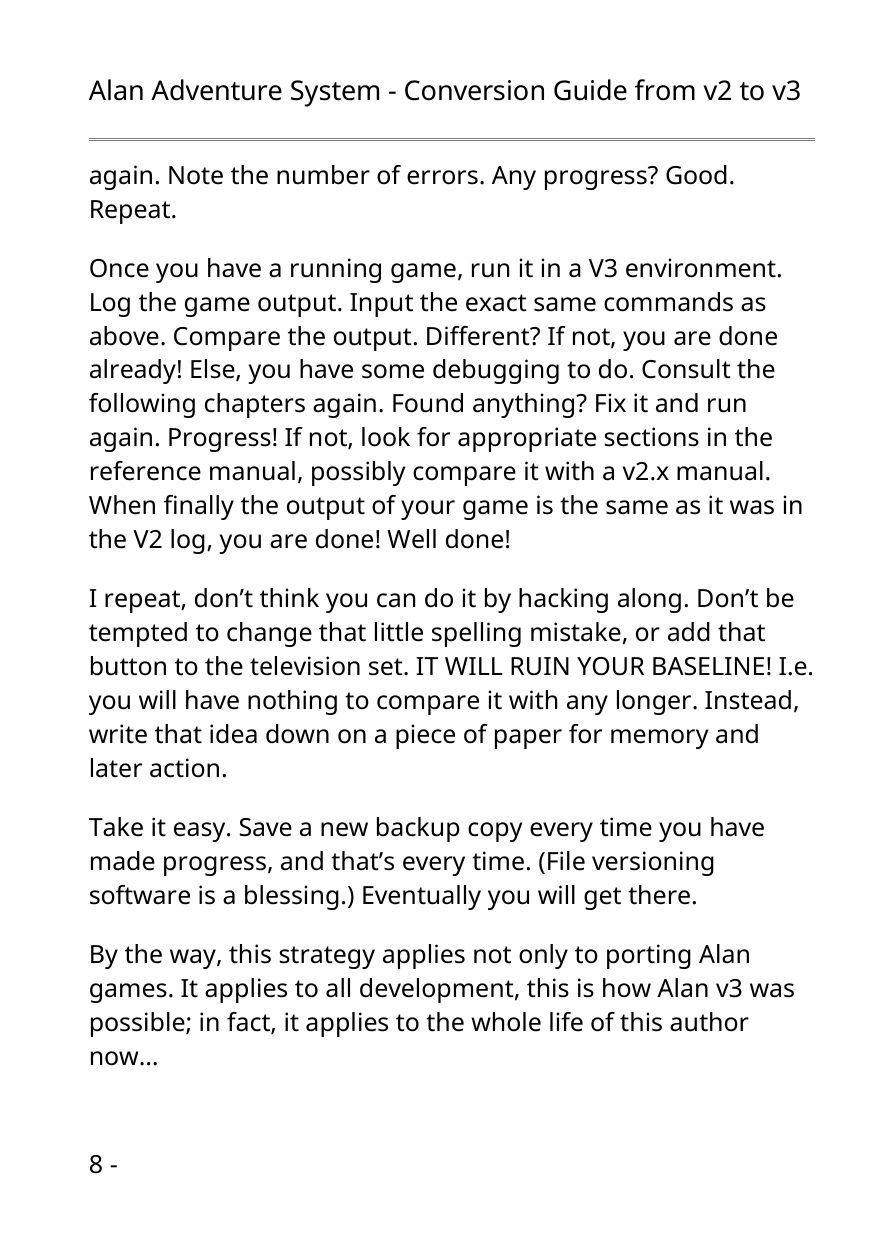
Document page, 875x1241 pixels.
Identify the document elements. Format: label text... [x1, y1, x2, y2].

text Once you have a running game, run it in a V3 environment. Log the game output. Input the exact same commands as above. Compare the output. Different? If not, you are done already! Else, you have some debugging to do. Consult the following chapters again. Found anything? Fix it and run again. Progress! If not, look for appropriate sections in the reference manual, possibly compare it with a v2.x manual. When finally the output of your game is the same as it was in the V2 log, you are done! Well done! [88, 251, 815, 556]
text I repeat, don’t think you can do it by hacking along. Don’t be tempted to change that little spelling mistake, or add that button to the television set. IT WILL RUIN YOUR BASELINE! I.e. you will have nothing to compare it with any longer. Instead, write that idea down on a piece of paper for memory and later action. [88, 581, 815, 785]
text again. Note the number of errors. Any progress? Good. Repeat. [88, 158, 815, 226]
text Take it easy. Save a new backup copy every time you have made progress, and that’s every time. (File versioning software is a blessing.) Eventually you will get there. [88, 810, 815, 912]
text By the way, this strategy applies not only to porting Alan games. It applies to all development, this is how Alan v3 was possible; in fact, it applies to the whole life of this author now… [88, 937, 815, 1073]
